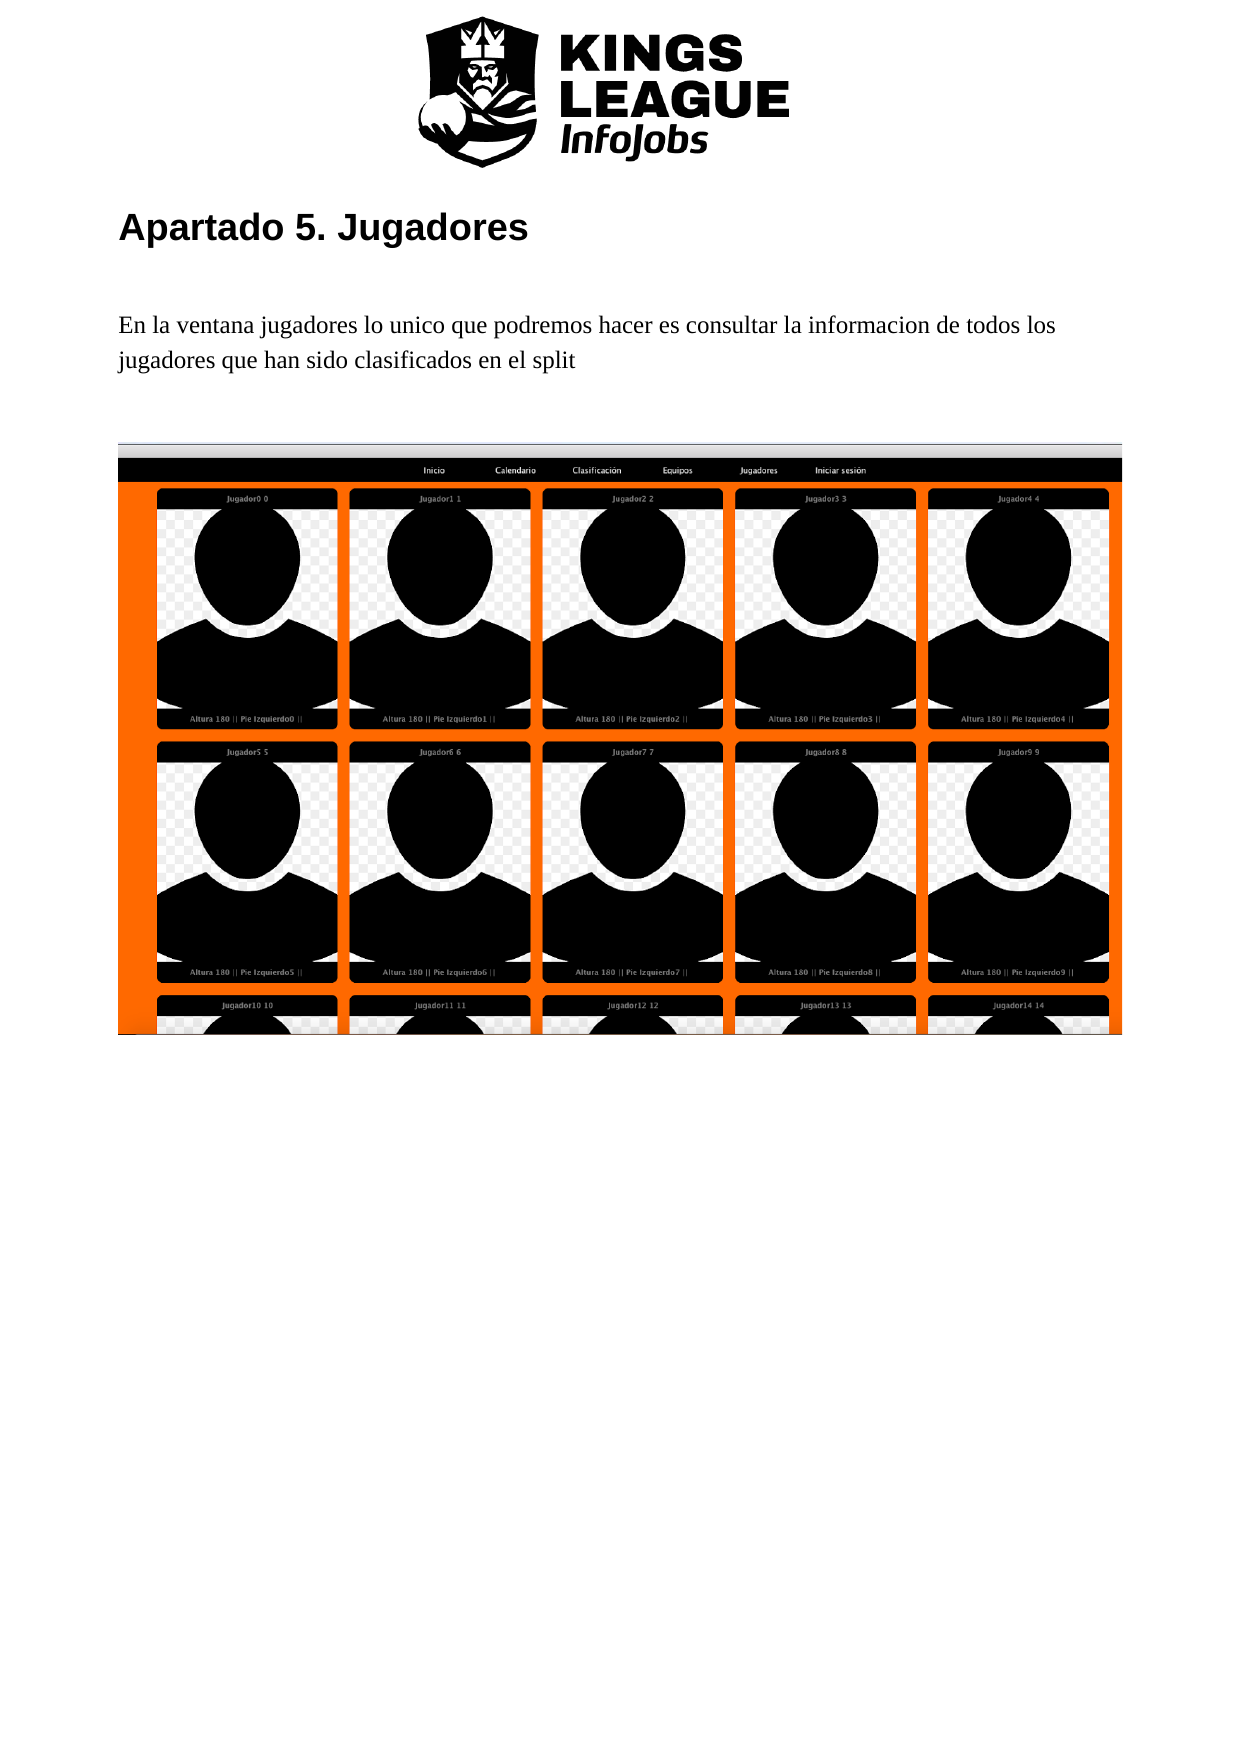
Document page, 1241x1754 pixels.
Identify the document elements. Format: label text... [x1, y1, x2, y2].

picture [118, 442, 1123, 1035]
text En la ventana jugadores lo unico que podremos hacer es consultar la informacion de todos los jugadores que han sido clasificados en el split [118, 310, 1122, 373]
picture [418, 11, 823, 197]
subtitle Apartado 5. Jugadores [118, 205, 1122, 249]
